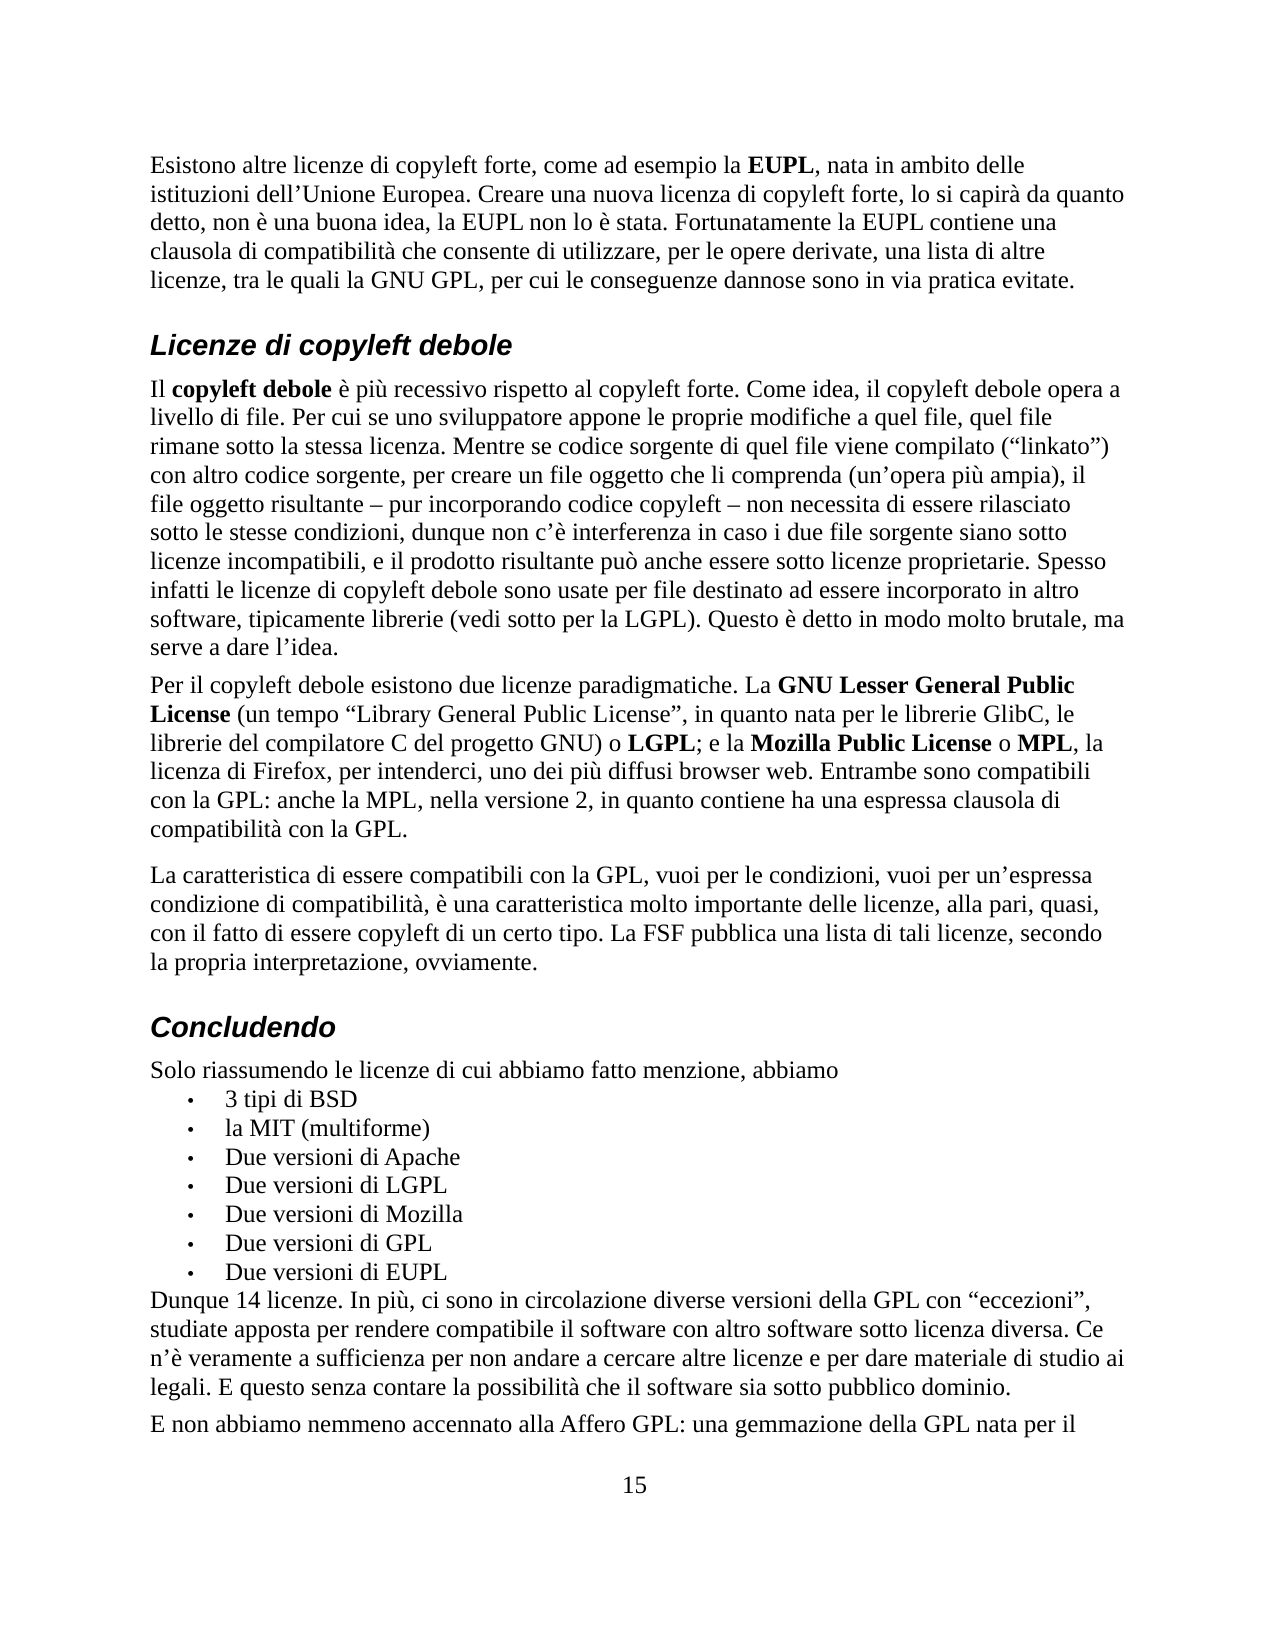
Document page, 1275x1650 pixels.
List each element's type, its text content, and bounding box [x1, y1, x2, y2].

list Due versioni di GPL [187, 1228, 1125, 1257]
list Due versioni di LGPL [187, 1171, 1125, 1199]
subtitle Licenze di copyleft debole [150, 328, 1125, 361]
subtitle Concludendo [150, 1009, 1125, 1043]
text La caratteristica di essere compatibili con la GPL, vuoi per le condizioni, vuoi per un’espressa condizione di compatibilità, è una caratteristica molto importante delle licenze, alla pari, quasi, con il fatto di essere copyleft di un certo tipo. La FSF pubblica una lista di tali licenze, secondo la propria interpretazione, ovviamente. [150, 861, 1125, 976]
text Il copyleft debole è più recessivo rispetto al copyleft forte. Come idea, il copyleft debole opera a livello di file. Per cui se uno sviluppatore appone le proprie modifiche a quel file, quel file rimane sotto la stessa licenza. Mentre se codice sorgente di quel file viene compilato (“linkato”) con altro codice sorgente, per creare un file oggetto che li comprenda (un’opera più ampia), il file oggetto risultante ‒ pur incorporando codice copyleft ‒ non necessita di essere rilasciato sotto le stesse condizioni, dunque non c’è interferenza in caso i due file sorgente siano sotto licenze incompatibili, e il prodotto risultante può anche essere sotto licenze proprietarie. Spesso infatti le licenze di copyleft debole sono usate per file destinato ad essere incorporato in altro software, tipicamente librerie (vedi sotto per la LGPL). Questo è detto in modo molto brutale, ma serve a dare l’idea. [150, 374, 1125, 661]
list la MIT (multiforme) [187, 1113, 1125, 1142]
list Due versioni di EUPL [187, 1257, 1125, 1286]
text Esistono altre licenze di copyleft forte, come ad esempio la EUPL, nata in ambito delle istituzioni dell’Unione Europea. Creare una nuova licenza di copyleft forte, lo si capirà da quanto detto, non è una buona idea, la EUPL non lo è stata. Fortunatamente la EUPL contiene una clausola di compatibilità che consente di utilizzare, per le opere derivate, una lista di altre licenze, tra le quali la GNU GPL, per cui le conseguenze dannose sono in via pratica evitate. [150, 150, 1125, 294]
list 3 tipi di BSD [187, 1084, 1125, 1113]
text Solo riassumendo le licenze di cui abbiamo fatto menzione, abbiamo [150, 1056, 1125, 1084]
list Due versioni di Mozilla [187, 1199, 1125, 1228]
text E non abbiamo nemmeno accennato alla Affero GPL: una gemmazione della GPL nata per il [150, 1409, 1125, 1438]
text Dunque 14 licenze. In più, ci sono in circolazione diverse versioni della GPL con “eccezioni”, studiate apposta per rendere compatibile il software con altro software sotto licenza diversa. Ce n’è veramente a sufficienza per non andare a cercare altre licenze e per dare materiale di studio ai legali. E questo senza contare la possibilità che il software sia sotto pubblico dominio. [150, 1286, 1125, 1401]
text Per il copyleft debole esistono due licenze paradigmatiche. La GNU Lesser General Public License (un tempo “Library General Public License”, in quanto nata per le librerie GlibC, le librerie del compilatore C del progetto GNU) o LGPL; e la Mozilla Public License o MPL, la licenza di Firefox, per intenderci, uno dei più diffusi browser web. Entrambe sono compatibili con la GPL: anche la MPL, nella versione 2, in quanto contiene ha una espressa clausola di compatibilità con la GPL. [150, 670, 1125, 843]
list Due versioni di Apache [187, 1142, 1125, 1171]
